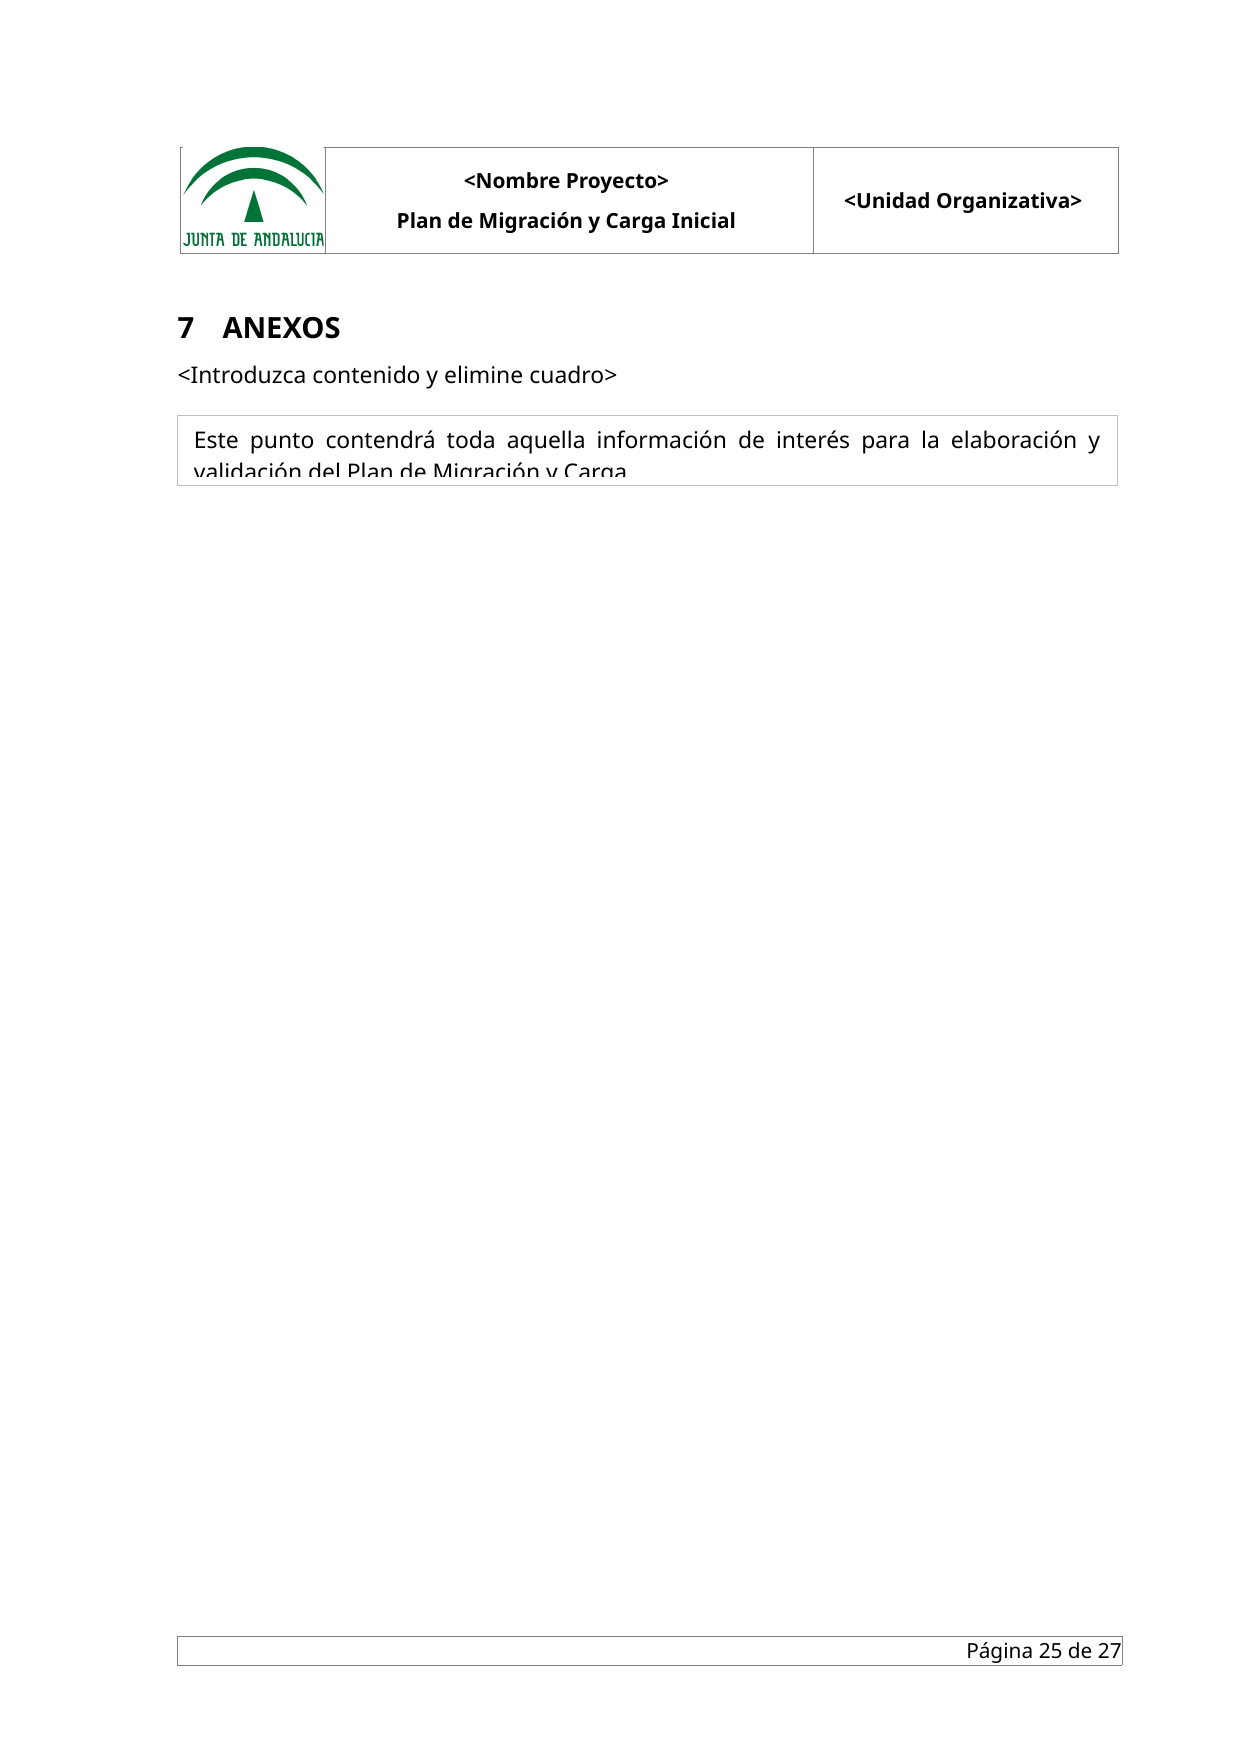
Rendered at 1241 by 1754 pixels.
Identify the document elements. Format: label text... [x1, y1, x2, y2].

text <Introduzca contenido y elimine cuadro> [177, 359, 1122, 390]
text Este punto contendrá toda aquella información de interés para la elaboración y validación del Plan de Migración y Carga. [194, 424, 1101, 477]
subtitle ANEXOS [177, 307, 1122, 347]
